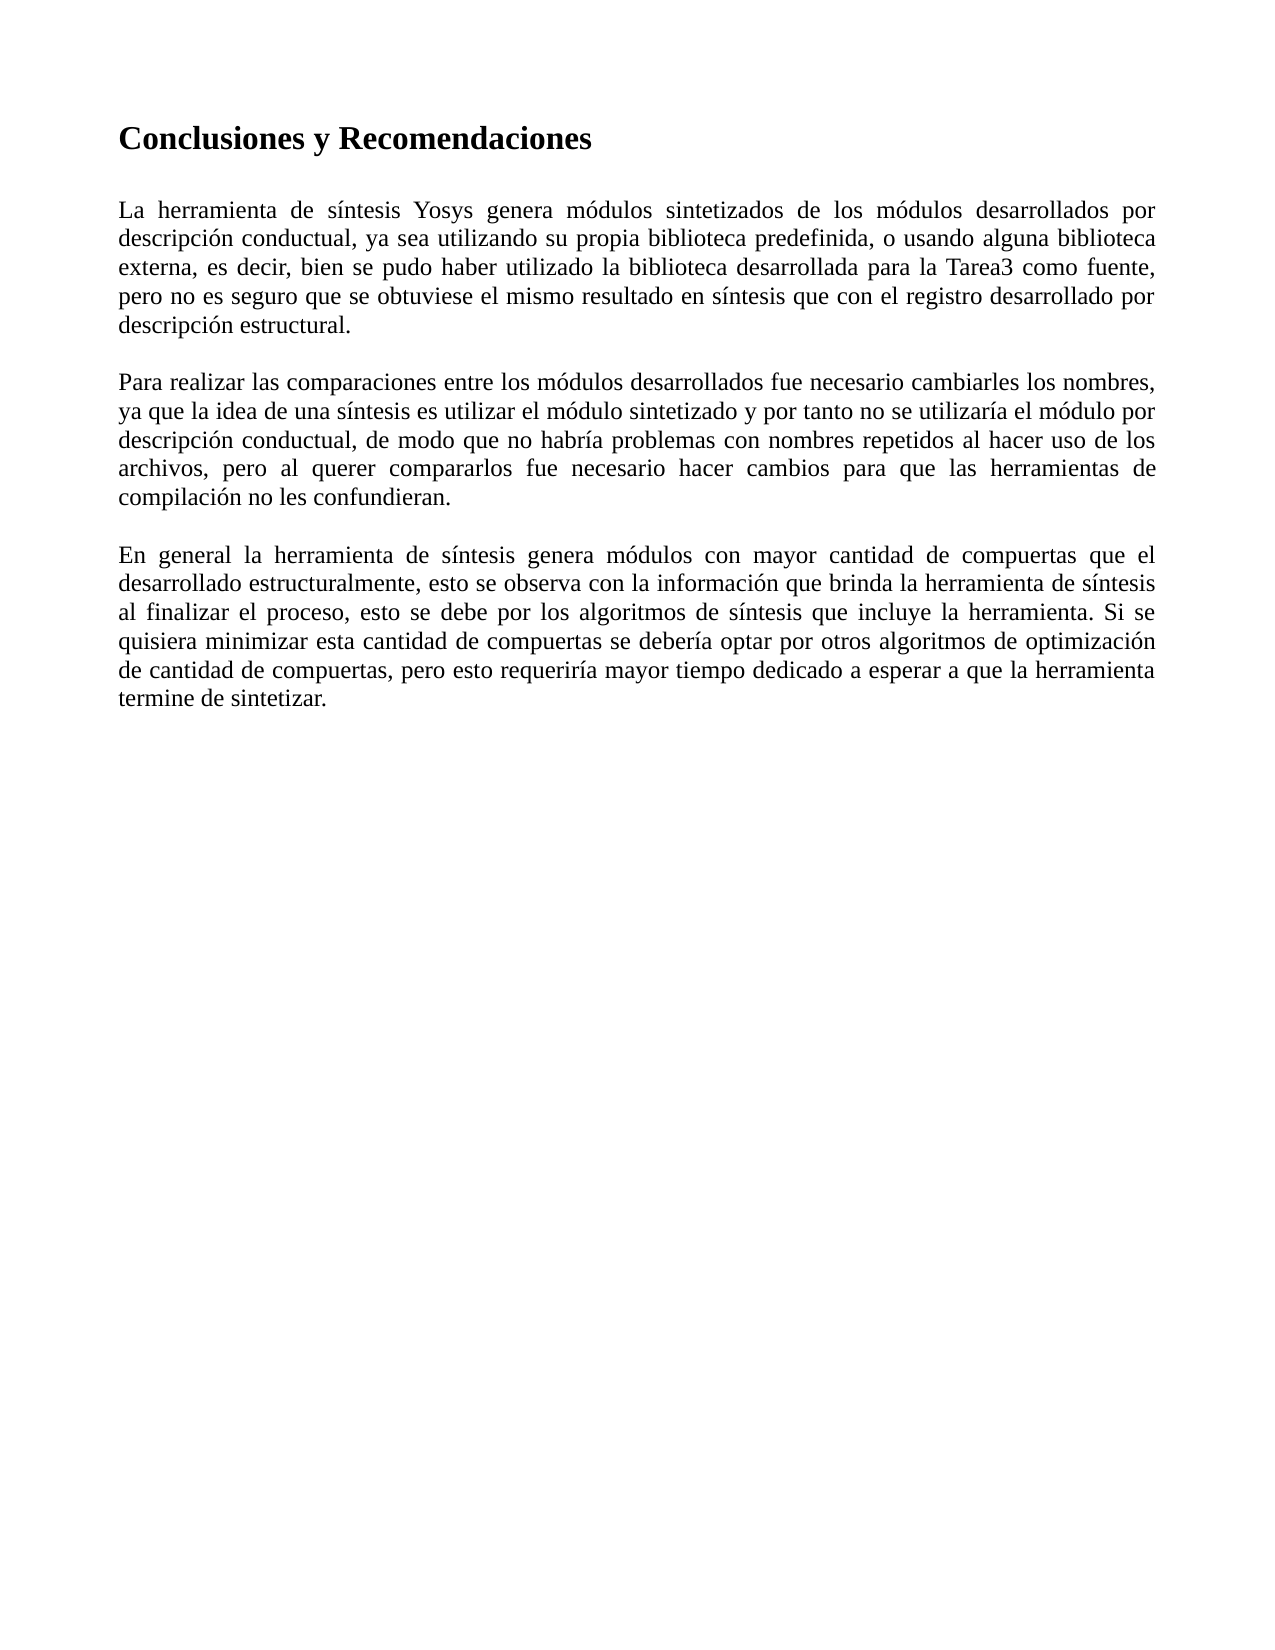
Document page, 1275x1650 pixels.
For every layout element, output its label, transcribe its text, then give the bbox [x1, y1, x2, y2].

text En general la herramienta de síntesis genera módulos con mayor cantidad de compuertas que el desarrollado estructuralmente, esto se observa con la información que brinda la herramienta de síntesis al finalizar el proceso, esto se debe por los algoritmos de síntesis que incluye la herramienta. Si se quisiera minimizar esta cantidad de compuertas se debería optar por otros algoritmos de optimización de cantidad de compuertas, pero esto requeriría mayor tiempo dedicado a esperar a que la herramienta termine de sintetizar. [118, 540, 1157, 712]
text Para realizar las comparaciones entre los módulos desarrollados fue necesario cambiarles los nombres, ya que la idea de una síntesis es utilizar el módulo sintetizado y por tanto no se utilizaría el módulo por descripción conductual, de modo que no habría problemas con nombres repetidos al hacer uso de los archivos, pero al querer compararlos fue necesario hacer cambios para que las herramientas de compilación no les confundieran. [118, 367, 1157, 511]
text La herramienta de síntesis Yosys genera módulos sintetizados de los módulos desarrollados por descripción conductual, ya sea utilizando su propia biblioteca predefinida, o usando alguna biblioteca externa, es decir, bien se pudo haber utilizado la biblioteca desarrollada para la Tarea3 como fuente, pero no es seguro que se obtuviese el mismo resultado en síntesis que con el registro desarrollado por descripción estructural. [118, 195, 1157, 338]
text Conclusiones y Recomendaciones [118, 118, 1157, 156]
